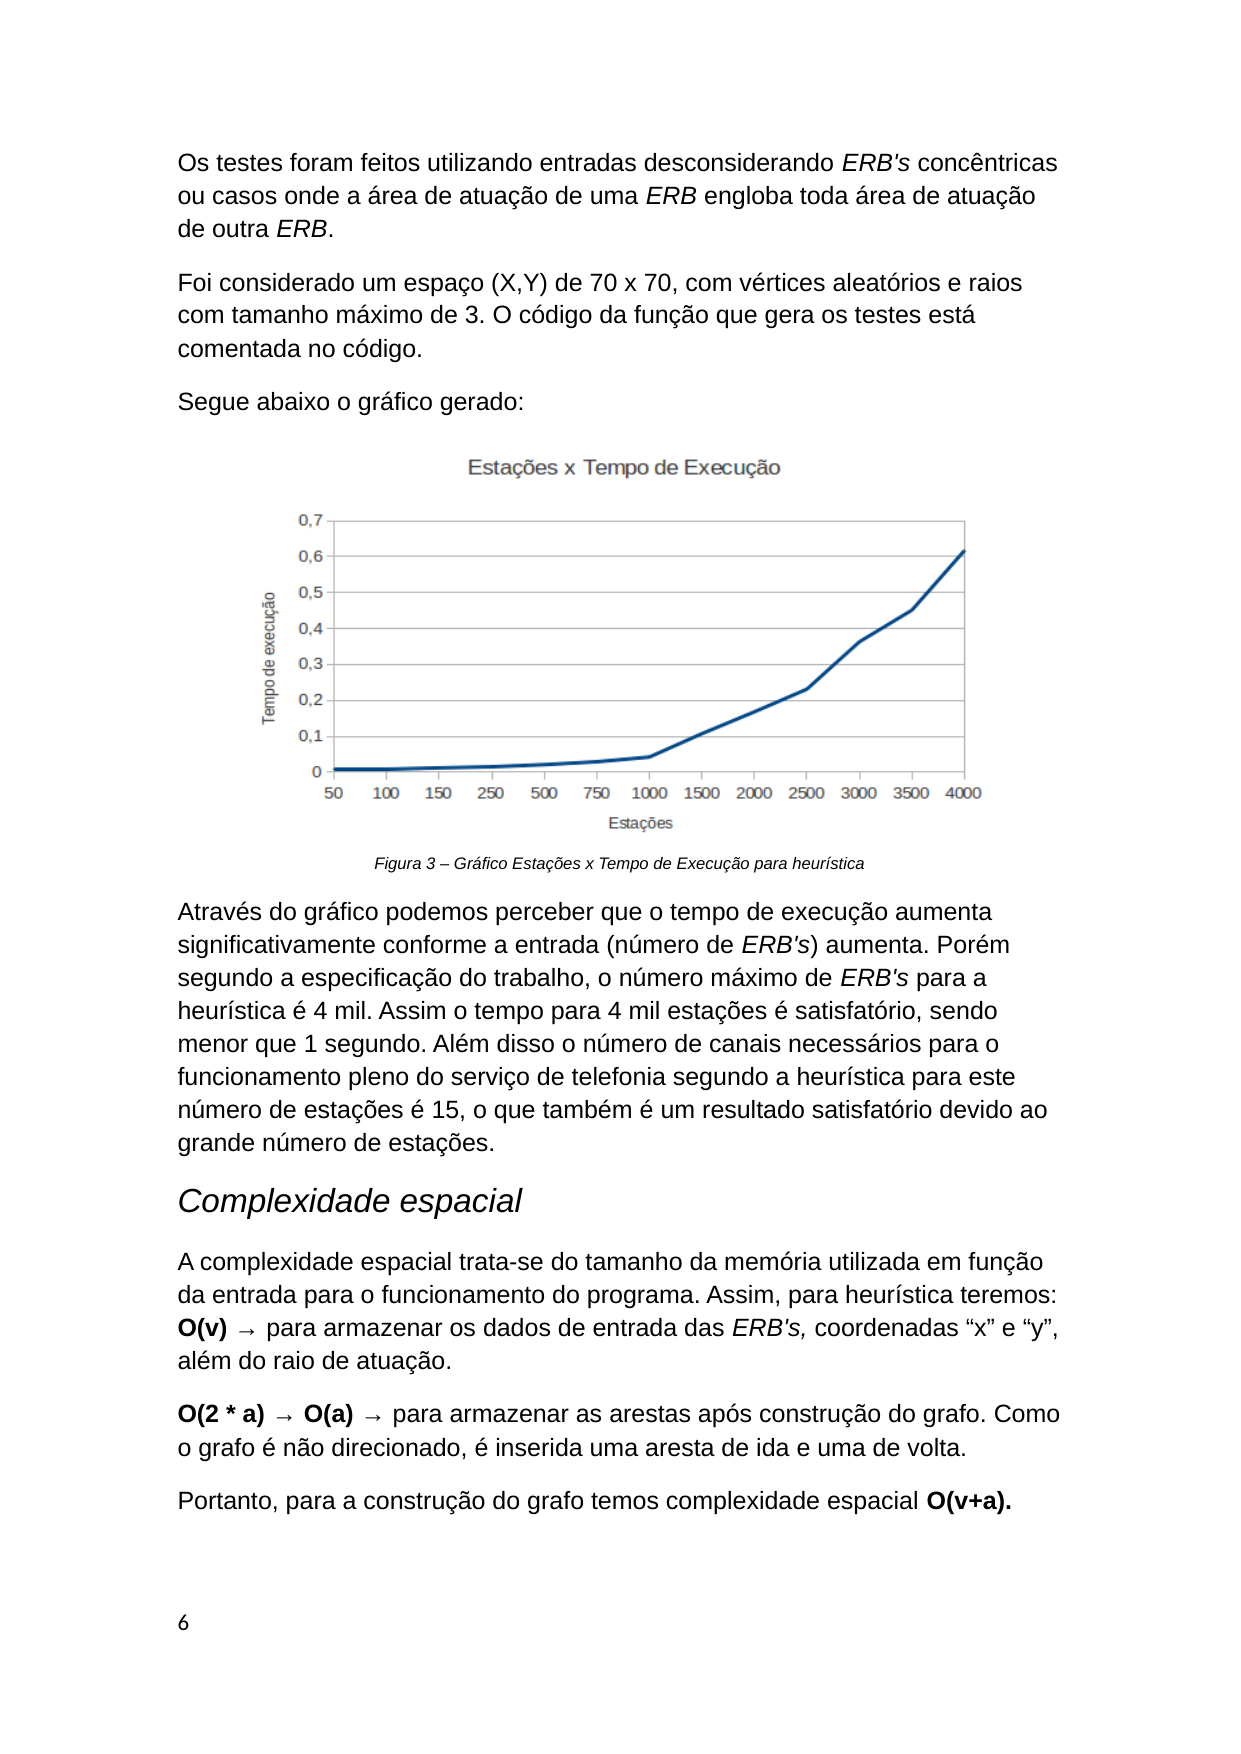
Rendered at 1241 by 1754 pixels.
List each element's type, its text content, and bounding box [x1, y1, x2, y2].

text Portanto, para a construção do grafo temos complexidade espacial O(v+a). [177, 1486, 1063, 1515]
text Segue abaixo o gráfico gerado: [177, 387, 1063, 416]
picture [241, 441, 999, 851]
text Figura 3 – Gráfico Estações x Tempo de Execução para heurística [177, 441, 1063, 873]
text Através do gráfico podemos perceber que o tempo de execução aumenta significativamente conforme a entrada (número de ERB's) aumenta. Porém segundo a especificação do trabalho, o número máximo de ERB's para a heurística é 4 mil. Assim o tempo para 4 mil estações é satisfatório, sendo menor que 1 segundo. Além disso o número de canais necessários para o funcionamento pleno do serviço de telefonia segundo a heurística para este número de estações é 15, o que também é um resultado satisfatório devido ao grande número de estações. [177, 897, 1063, 1156]
text Foi considerado um espaço (X,Y) de 70 x 70, com vértices aleatórios e raios com tamanho máximo de 3. O código da função que gera os testes está comentada no código. [177, 267, 1063, 362]
text Os testes foram feitos utilizando entradas desconsiderando ERB's concêntricas ou casos onde a área de atuação de uma ERB engloba toda área de atuação de outra ERB. [177, 148, 1063, 242]
text O(2 * a) → O(a) → para armazenar as arestas após construção do grafo. Como o grafo é não direcionado, é inserida uma aresta de ida e uma de volta. [177, 1399, 1063, 1461]
text Complexidade espacial [177, 1182, 1063, 1220]
text A complexidade espacial trata-se do tamanho da memória utilizada em função da entrada para o funcionamento do programa. Assim, para heurística teremos: O(v) → para armazenar os dados de entrada das ERB's, coordenadas “x” e “y”, além do raio de atuação. [177, 1247, 1063, 1374]
